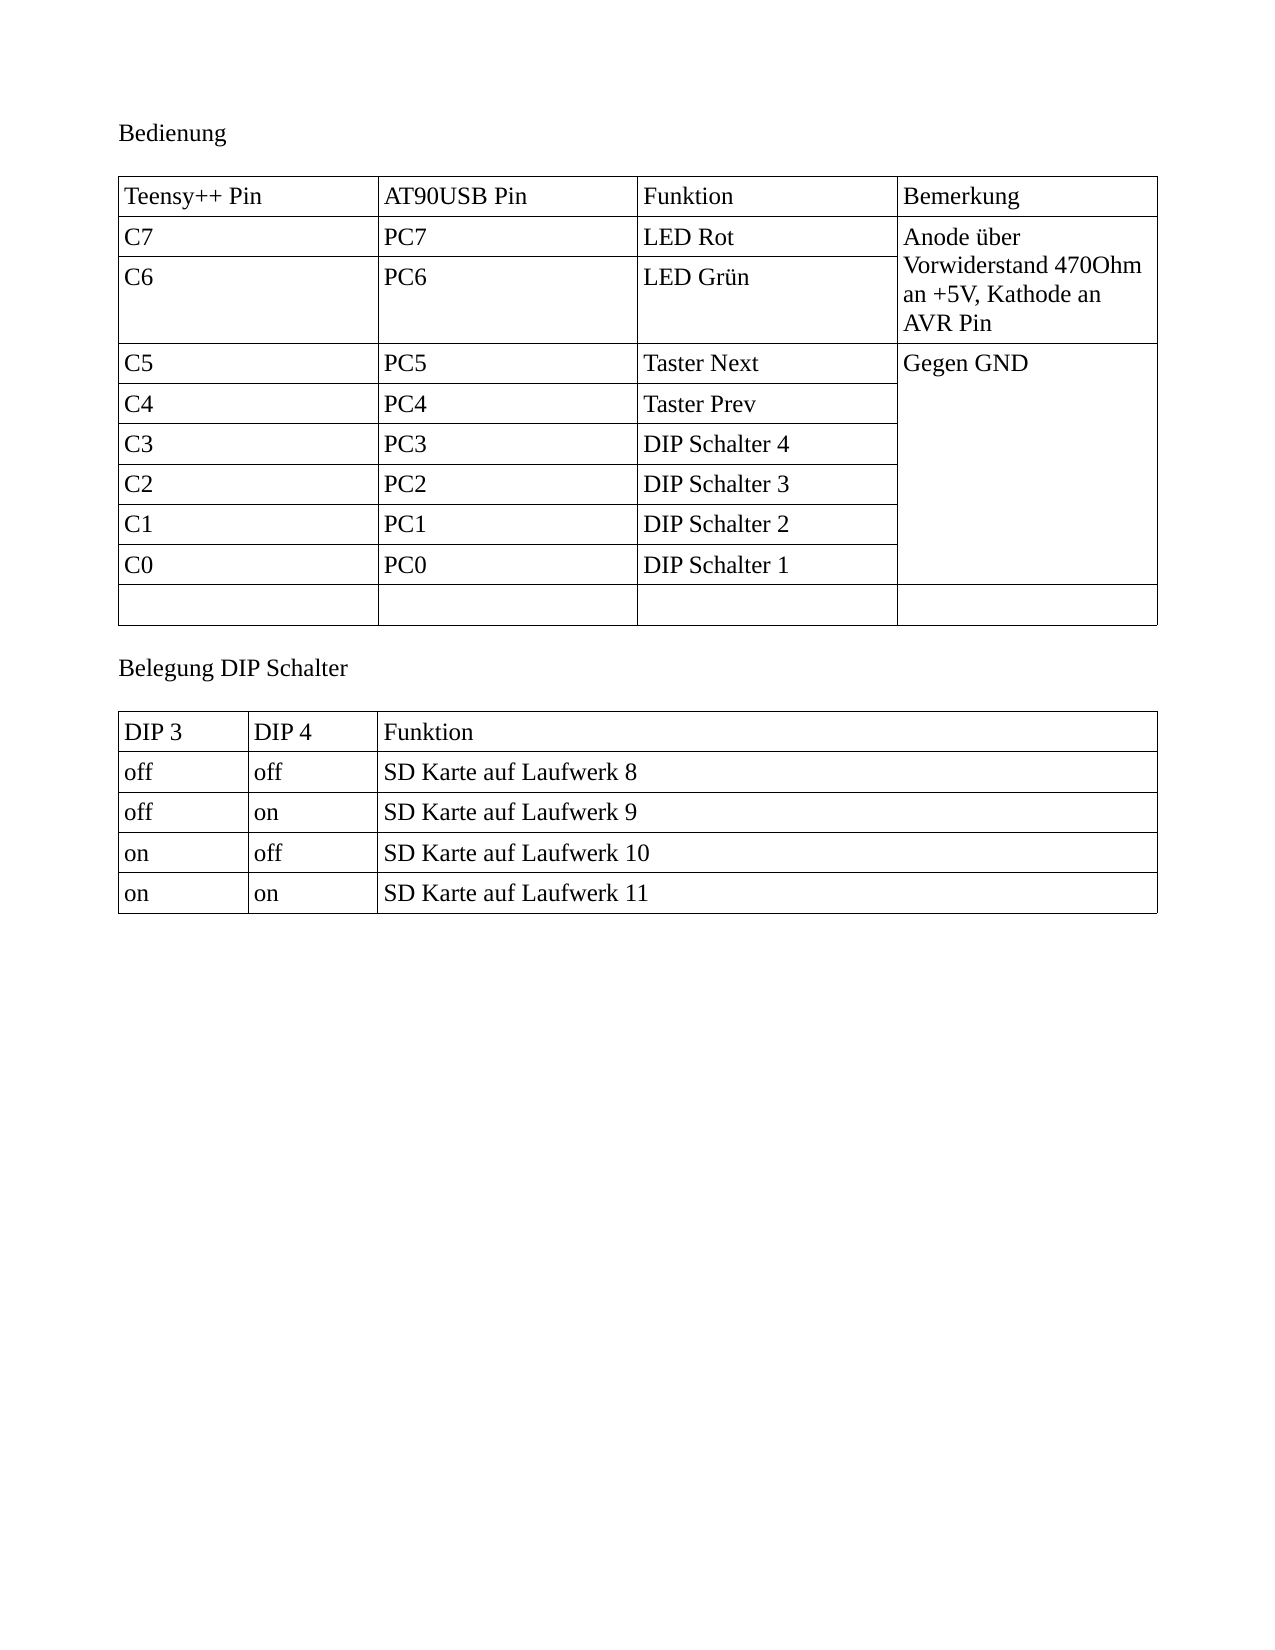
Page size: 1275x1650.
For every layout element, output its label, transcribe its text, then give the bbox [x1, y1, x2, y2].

table_cell PC5 [379, 344, 637, 383]
table_cell DIP Schalter 1 [638, 545, 897, 584]
table_cell PC4 [379, 384, 637, 423]
table_cell C7 [119, 217, 378, 256]
table_cell C1 [119, 505, 378, 544]
table_cell on [119, 833, 248, 872]
table_cell C6 [119, 257, 378, 342]
table_cell C3 [119, 424, 378, 463]
table_cell PC1 [379, 505, 637, 544]
table_cell DIP Schalter 2 [638, 505, 897, 544]
table_header Bemerkung [898, 177, 1157, 216]
table_cell DIP Schalter 3 [638, 465, 897, 504]
table_cell PC2 [379, 465, 637, 504]
table_header DIP 4 [249, 712, 377, 751]
table_cell C5 [119, 344, 378, 383]
table_cell SD Karte auf Laufwerk 11 [378, 873, 1157, 913]
table_cell Taster Prev [638, 384, 897, 423]
table_cell SD Karte auf Laufwerk 10 [378, 833, 1157, 872]
table_cell Gegen GND [898, 344, 1157, 584]
table_cell PC3 [379, 424, 637, 463]
table_header Funktion [378, 712, 1157, 751]
table_cell PC6 [379, 257, 637, 342]
table_cell off [249, 833, 377, 872]
table_cell C4 [119, 384, 378, 423]
table_cell on [249, 793, 377, 832]
table_cell [638, 585, 897, 625]
table_cell off [249, 752, 377, 792]
table_cell PC0 [379, 545, 637, 584]
table_cell off [119, 752, 248, 792]
table_cell [898, 585, 1157, 625]
table_cell [379, 585, 637, 625]
text Bedienung [118, 118, 1157, 147]
table_header AT90USB Pin [379, 177, 637, 216]
table_header Funktion [638, 177, 897, 216]
table_cell [119, 585, 378, 625]
table_cell off [119, 793, 248, 832]
table_cell LED Rot [638, 217, 897, 256]
text Belegung DIP Schalter [118, 653, 1157, 682]
table_header Teensy++ Pin [119, 177, 378, 216]
table_cell SD Karte auf Laufwerk 9 [378, 793, 1157, 832]
table_cell PC7 [379, 217, 637, 256]
table_cell SD Karte auf Laufwerk 8 [378, 752, 1157, 792]
table_cell on [249, 873, 377, 913]
table_cell C0 [119, 545, 378, 584]
table_cell on [119, 873, 248, 913]
table_cell DIP Schalter 4 [638, 424, 897, 463]
table_cell Taster Next [638, 344, 897, 383]
table_cell Anode über Vorwiderstand 470Ohm an +5V, Kathode an AVR Pin [898, 217, 1157, 342]
table_header DIP 3 [119, 712, 248, 751]
table_cell C2 [119, 465, 378, 504]
table_cell LED Grün [638, 257, 897, 342]
